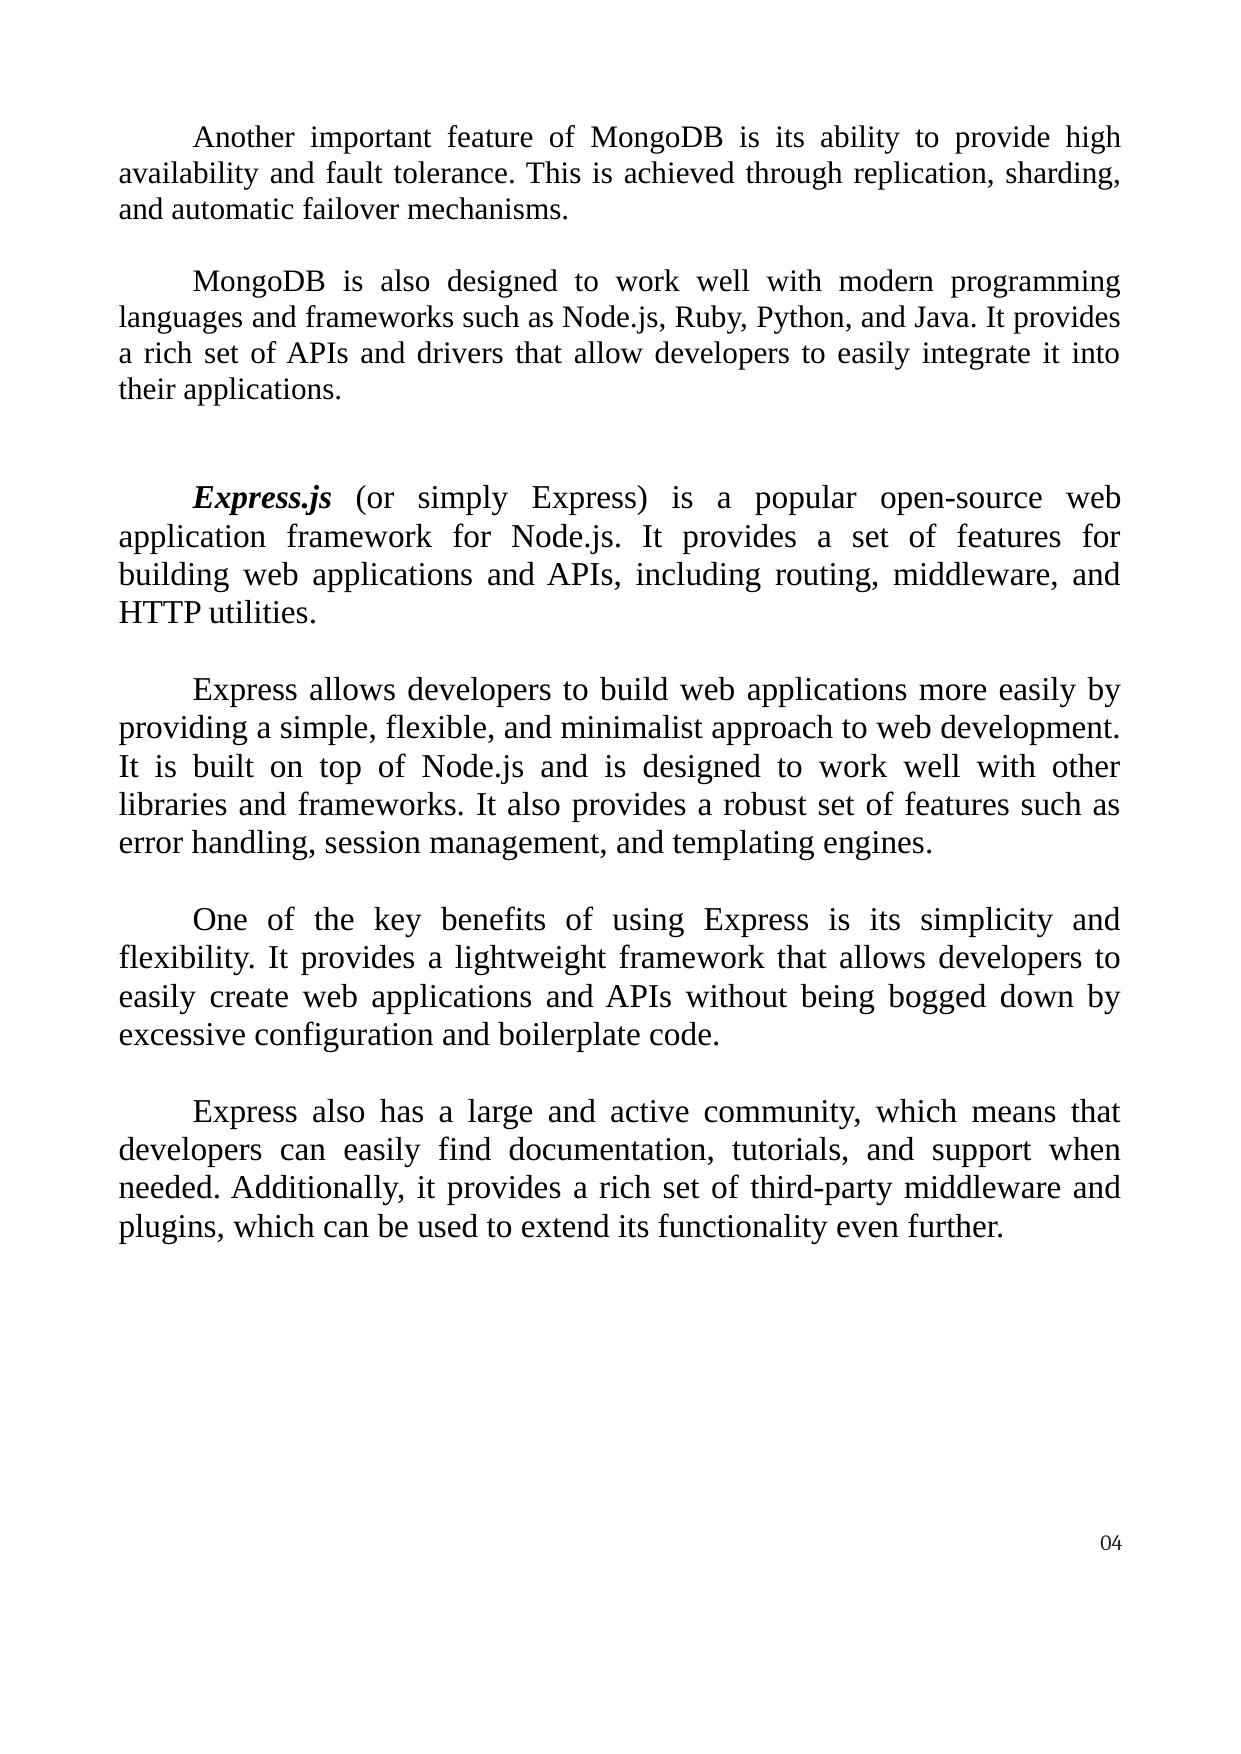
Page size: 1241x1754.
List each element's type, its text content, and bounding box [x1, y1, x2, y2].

text Another important feature of MongoDB is its ability to provide high availability and fault tolerance. This is achieved through replication, sharding, and automatic failover mechanisms. [118, 118, 1122, 226]
text MongoDB is also designed to work well with modern programming languages and frameworks such as Node.js, Ruby, Python, and Java. It provides a rich set of APIs and drivers that allow developers to easily integrate it into their applications. [118, 262, 1122, 406]
text One of the key benefits of using Express is its simplicity and flexibility. It provides a lightweight framework that allows developers to easily create web applications and APIs without being bogged down by excessive configuration and boilerplate code. [118, 899, 1122, 1053]
text Express allows developers to build web applications more easily by providing a simple, flexible, and minimalist approach to web development. It is built on top of Node.js and is designed to work well with other libraries and frameworks. It also provides a robust set of features such as error handling, session management, and templating engines. [118, 669, 1122, 861]
text 04 [118, 1531, 1122, 1556]
text Express also has a large and active community, which means that developers can easily find documentation, tutorials, and support when needed. Additionally, it provides a rich set of third-party middleware and plugins, which can be used to extend its functionality even further. [118, 1091, 1122, 1244]
text Express.js (or simply Express) is a popular open-source web application framework for Node.js. It provides a set of features for building web applications and APIs, including routing, middleware, and HTTP utilities. [118, 478, 1122, 631]
